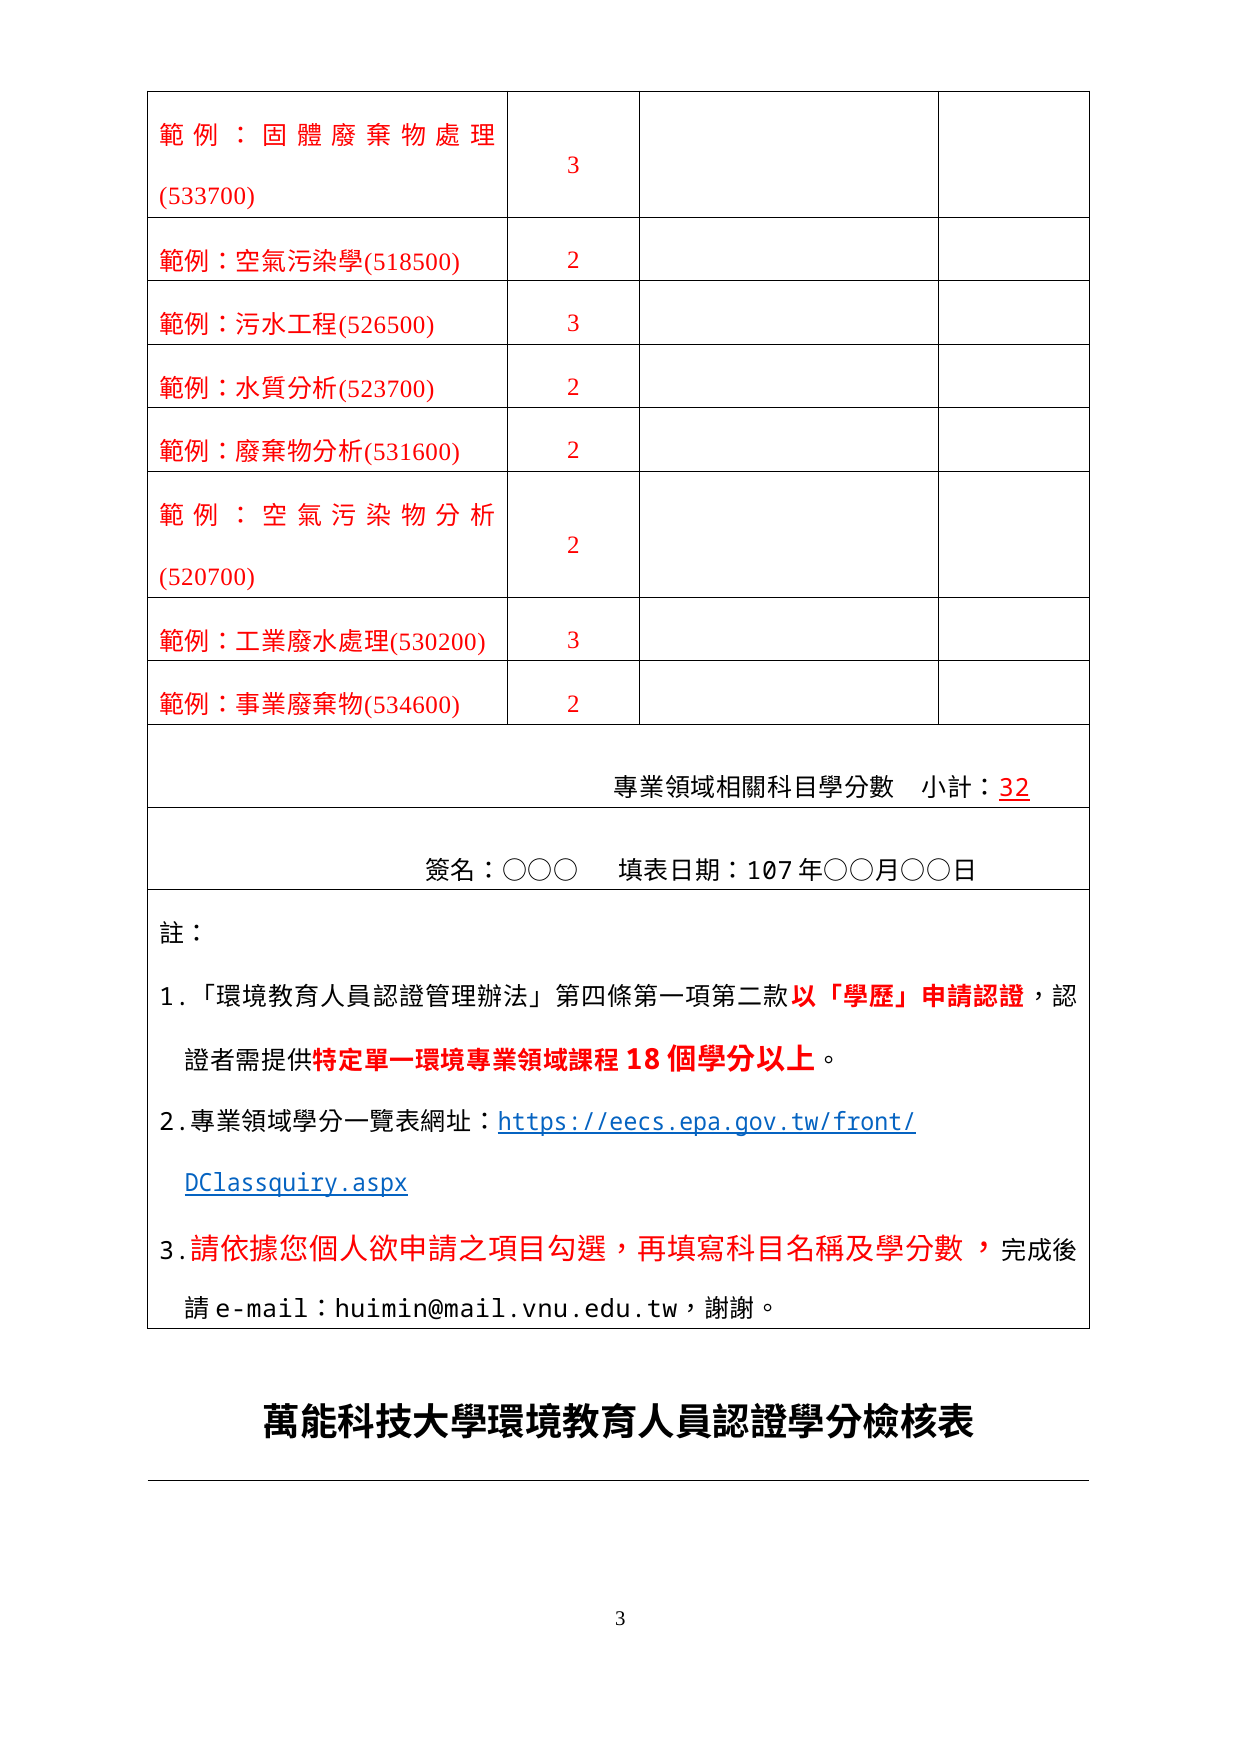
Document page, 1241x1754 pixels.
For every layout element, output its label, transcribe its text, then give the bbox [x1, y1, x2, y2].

table_cell [640, 661, 938, 724]
table_cell 範例：廢棄物分析(531600) [148, 408, 507, 471]
table_cell [640, 598, 938, 660]
table_cell 範例：水質分析(523700) [148, 345, 507, 407]
table_cell 範例：事業廢棄物(534600) [148, 661, 507, 724]
table_cell [640, 281, 938, 344]
table_cell [939, 218, 1089, 280]
table_cell [939, 472, 1089, 597]
table_cell 專業領域相關科目學分數 小計：32 [148, 725, 1089, 807]
table_cell 簽名：○○○ 填表日期：107年○○月○○日 [148, 808, 1089, 889]
table_cell [939, 408, 1089, 471]
table_cell 範例：固體廢棄物處理(533700) [148, 92, 507, 217]
table_cell [640, 218, 938, 280]
table_cell [939, 281, 1089, 344]
table_cell [939, 661, 1089, 724]
table_cell 2 [508, 408, 639, 471]
table_cell [939, 92, 1089, 217]
table_cell [640, 408, 938, 471]
table_header 萬能科技大學環境教育人員認證學分檢核表 [148, 1391, 1089, 1480]
table_cell 範例：空氣污染物分析(520700) [148, 472, 507, 597]
table_cell 3 [508, 92, 639, 217]
table_cell 範例：工業廢水處理(530200) [148, 598, 507, 660]
table_cell [640, 92, 938, 217]
table_cell 3 [508, 281, 639, 344]
table_cell [939, 345, 1089, 407]
table_cell [939, 598, 1089, 660]
table_cell [640, 345, 938, 407]
table_cell [640, 472, 938, 597]
table_cell 2 [508, 472, 639, 597]
table_cell 範例：污水工程(526500) [148, 281, 507, 344]
table_cell 2 [508, 661, 639, 724]
table_cell 3 [508, 598, 639, 660]
table_cell 2 [508, 345, 639, 407]
table_cell 2 [508, 218, 639, 280]
table_cell 範例：空氣污染學(518500) [148, 218, 507, 280]
table_cell 註： 1.「環境教育人員認證管理辦法」第四條第一項第二款以「學歷」申請認證，認證者需提供特定單一環境專業領域課程18個學分以上。 2.專業領域學分一覽表網址：https://eecs.epa.gov.tw/front/DClassquiry.aspx 3.請依據您個人欲申請之項目勾選，再填寫科目名稱及學分數，完成後請e-mail：huimin@mail.vnu.edu.tw，謝謝。 [148, 890, 1089, 1328]
